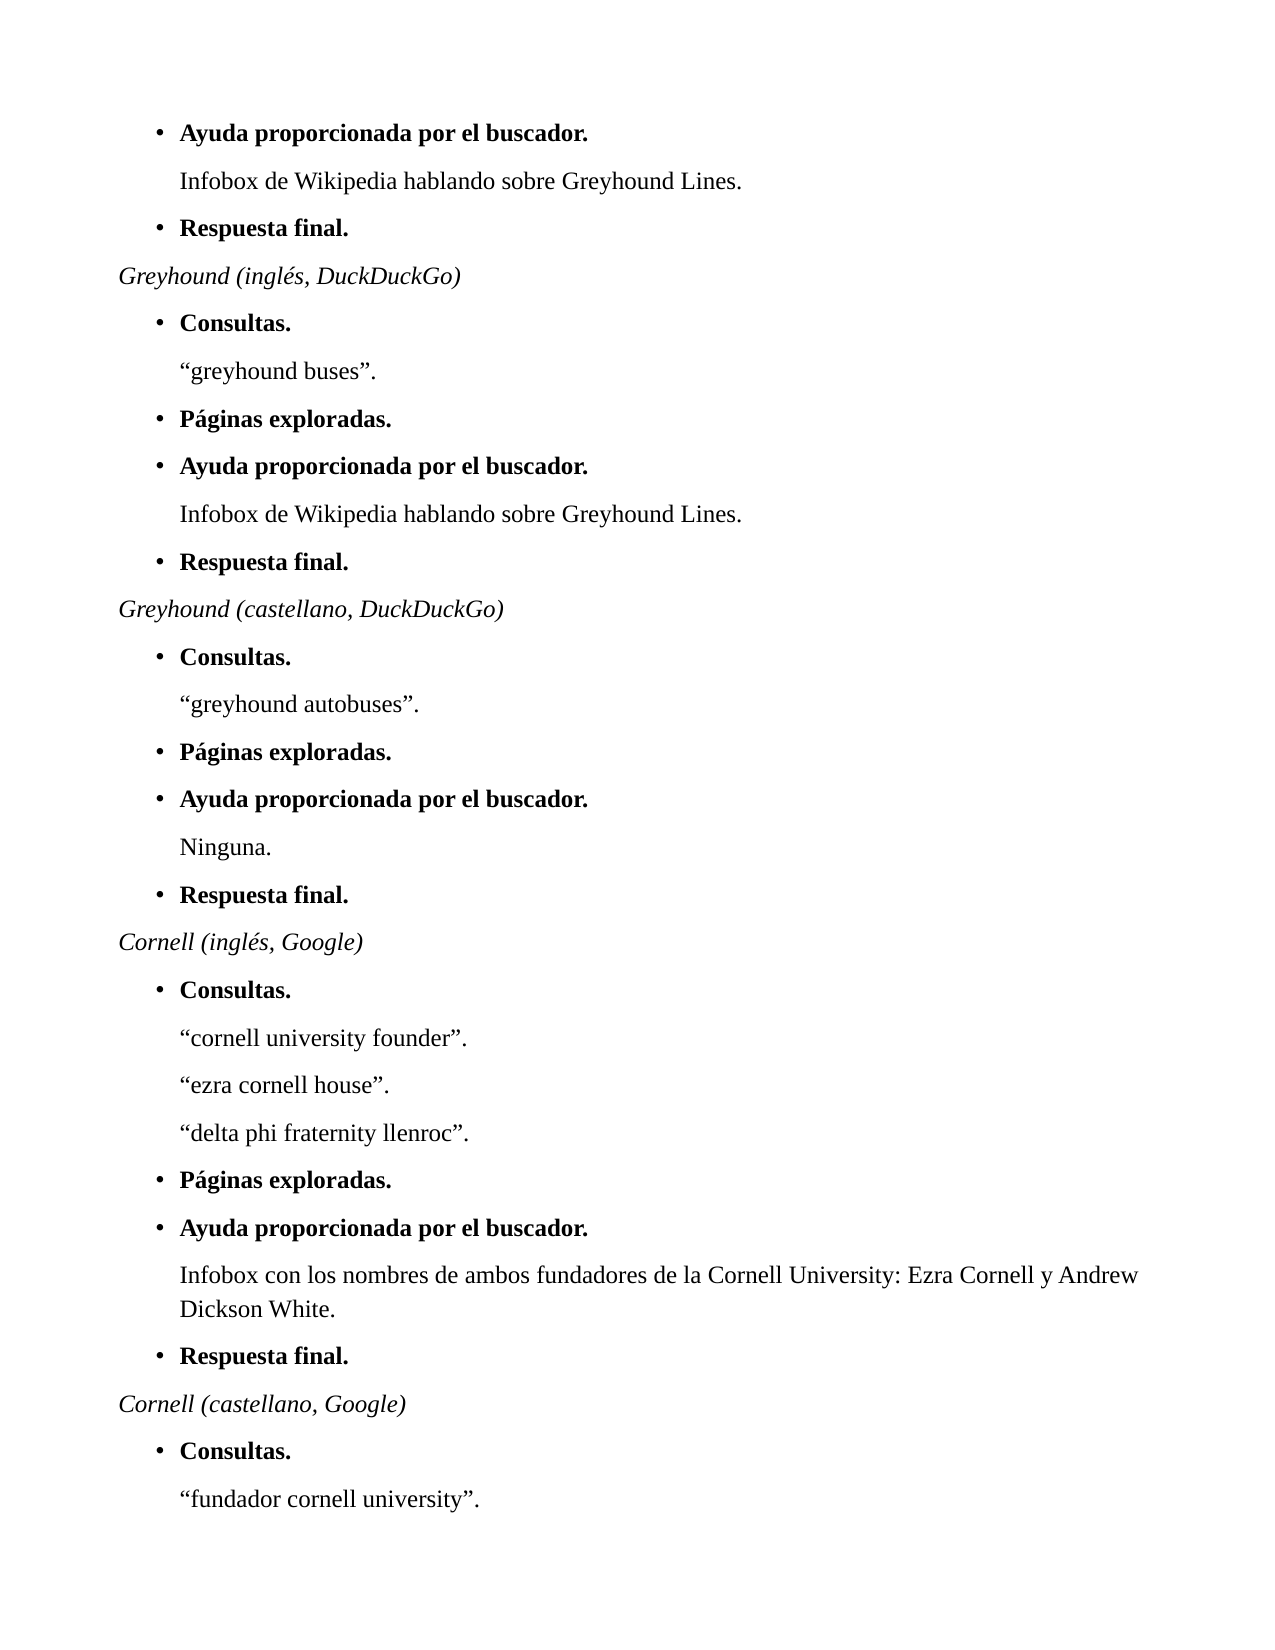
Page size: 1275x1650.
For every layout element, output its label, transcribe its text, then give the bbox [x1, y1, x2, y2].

list “ezra cornell house”. [156, 1070, 1157, 1099]
list “cornell university founder”. [156, 1023, 1157, 1051]
list Páginas exploradas. [156, 1165, 1157, 1194]
list Respuesta final. [156, 213, 1157, 242]
list Ninguna. [156, 832, 1157, 861]
list Ayuda proporcionada por el buscador. [156, 451, 1157, 480]
list Respuesta final. [156, 880, 1157, 908]
list Respuesta final. [156, 547, 1157, 575]
list “greyhound autobuses”. [156, 689, 1157, 718]
list Páginas exploradas. [156, 737, 1157, 766]
text Cornell (castellano, Google) [118, 1389, 1157, 1418]
list Consultas. [156, 1436, 1157, 1465]
text Cornell (inglés, Google) [118, 927, 1157, 956]
list Infobox de Wikipedia hablando sobre Greyhound Lines. [156, 499, 1157, 528]
list “delta phi fraternity llenroc”. [156, 1118, 1157, 1147]
list “fundador cornell university”. [156, 1484, 1157, 1513]
list Consultas. [156, 642, 1157, 671]
list Infobox con los nombres de ambos fundadores de la Cornell University: Ezra Cornell y Andrew Dickson White. [156, 1261, 1157, 1322]
list Ayuda proporcionada por el buscador. [156, 118, 1157, 147]
list Consultas. [156, 308, 1157, 337]
list Ayuda proporcionada por el buscador. [156, 784, 1157, 813]
list Ayuda proporcionada por el buscador. [156, 1213, 1157, 1242]
list Infobox de Wikipedia hablando sobre Greyhound Lines. [156, 166, 1157, 194]
text Greyhound (inglés, DuckDuckGo) [118, 261, 1157, 290]
list Páginas exploradas. [156, 404, 1157, 432]
list Consultas. [156, 975, 1157, 1004]
list “greyhound buses”. [156, 356, 1157, 385]
list Respuesta final. [156, 1341, 1157, 1370]
text Greyhound (castellano, DuckDuckGo) [118, 594, 1157, 623]
